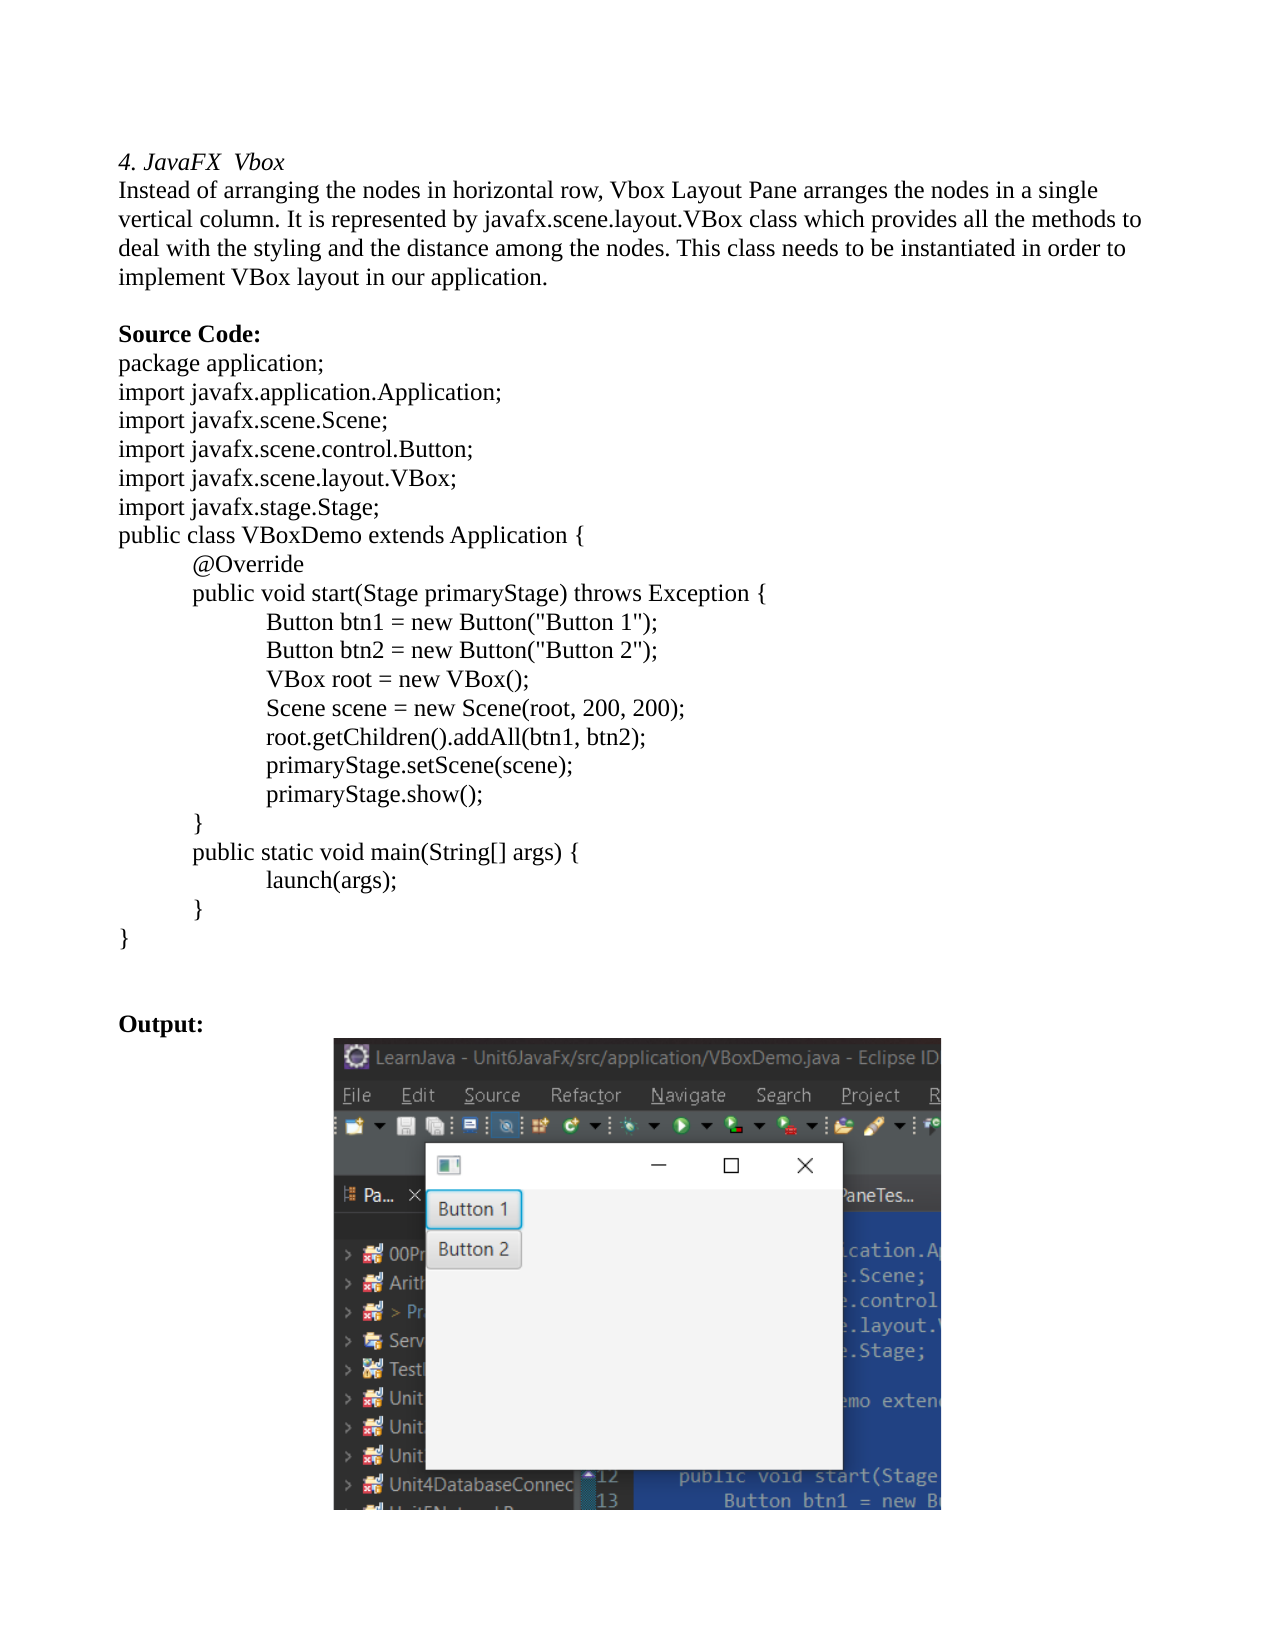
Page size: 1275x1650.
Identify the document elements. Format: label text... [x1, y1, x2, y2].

text primaryStage.show(); [118, 779, 1157, 808]
text launch(args); [118, 866, 1157, 894]
text } [118, 808, 1157, 837]
text VBox root = new VBox(); [118, 664, 1157, 693]
text import javafx.application.Application; [118, 377, 1157, 406]
text @Override [118, 549, 1157, 578]
text Button btn1 = new Button("Button 1"); [118, 607, 1157, 636]
text package application; [118, 348, 1157, 377]
text Source Code: [118, 319, 1157, 348]
text public void start(Stage primaryStage) throws Exception { [118, 578, 1157, 607]
picture [333, 1038, 942, 1510]
text } [118, 894, 1157, 923]
text Button btn2 = new Button("Button 2"); [118, 636, 1157, 664]
text import javafx.scene.layout.VBox; [118, 463, 1157, 492]
text 4. JavaFX Vbox [118, 147, 1157, 176]
text public static void main(String[] args) { [118, 837, 1157, 866]
text import javafx.stage.Stage; [118, 492, 1157, 521]
text } [118, 923, 1157, 952]
text primaryStage.setScene(scene); [118, 751, 1157, 779]
text public class VBoxDemo extends Application { [118, 521, 1157, 549]
text root.getChildren().addAll(btn1, btn2); [118, 722, 1157, 751]
text Scene scene = new Scene(root, 200, 200); [118, 693, 1157, 722]
text Output: [118, 1009, 1157, 1038]
text import javafx.scene.control.Button; [118, 434, 1157, 463]
text Instead of arranging the nodes in horizontal row, Vbox Layout Pane arranges the nodes in a single vertical column. It is represented by javafx.scene.layout.VBox class which provides all the methods to deal with the styling and the distance among the nodes. This class needs to be instantiated in order to implement VBox layout in our application. [118, 176, 1157, 291]
text import javafx.scene.Scene; [118, 406, 1157, 434]
